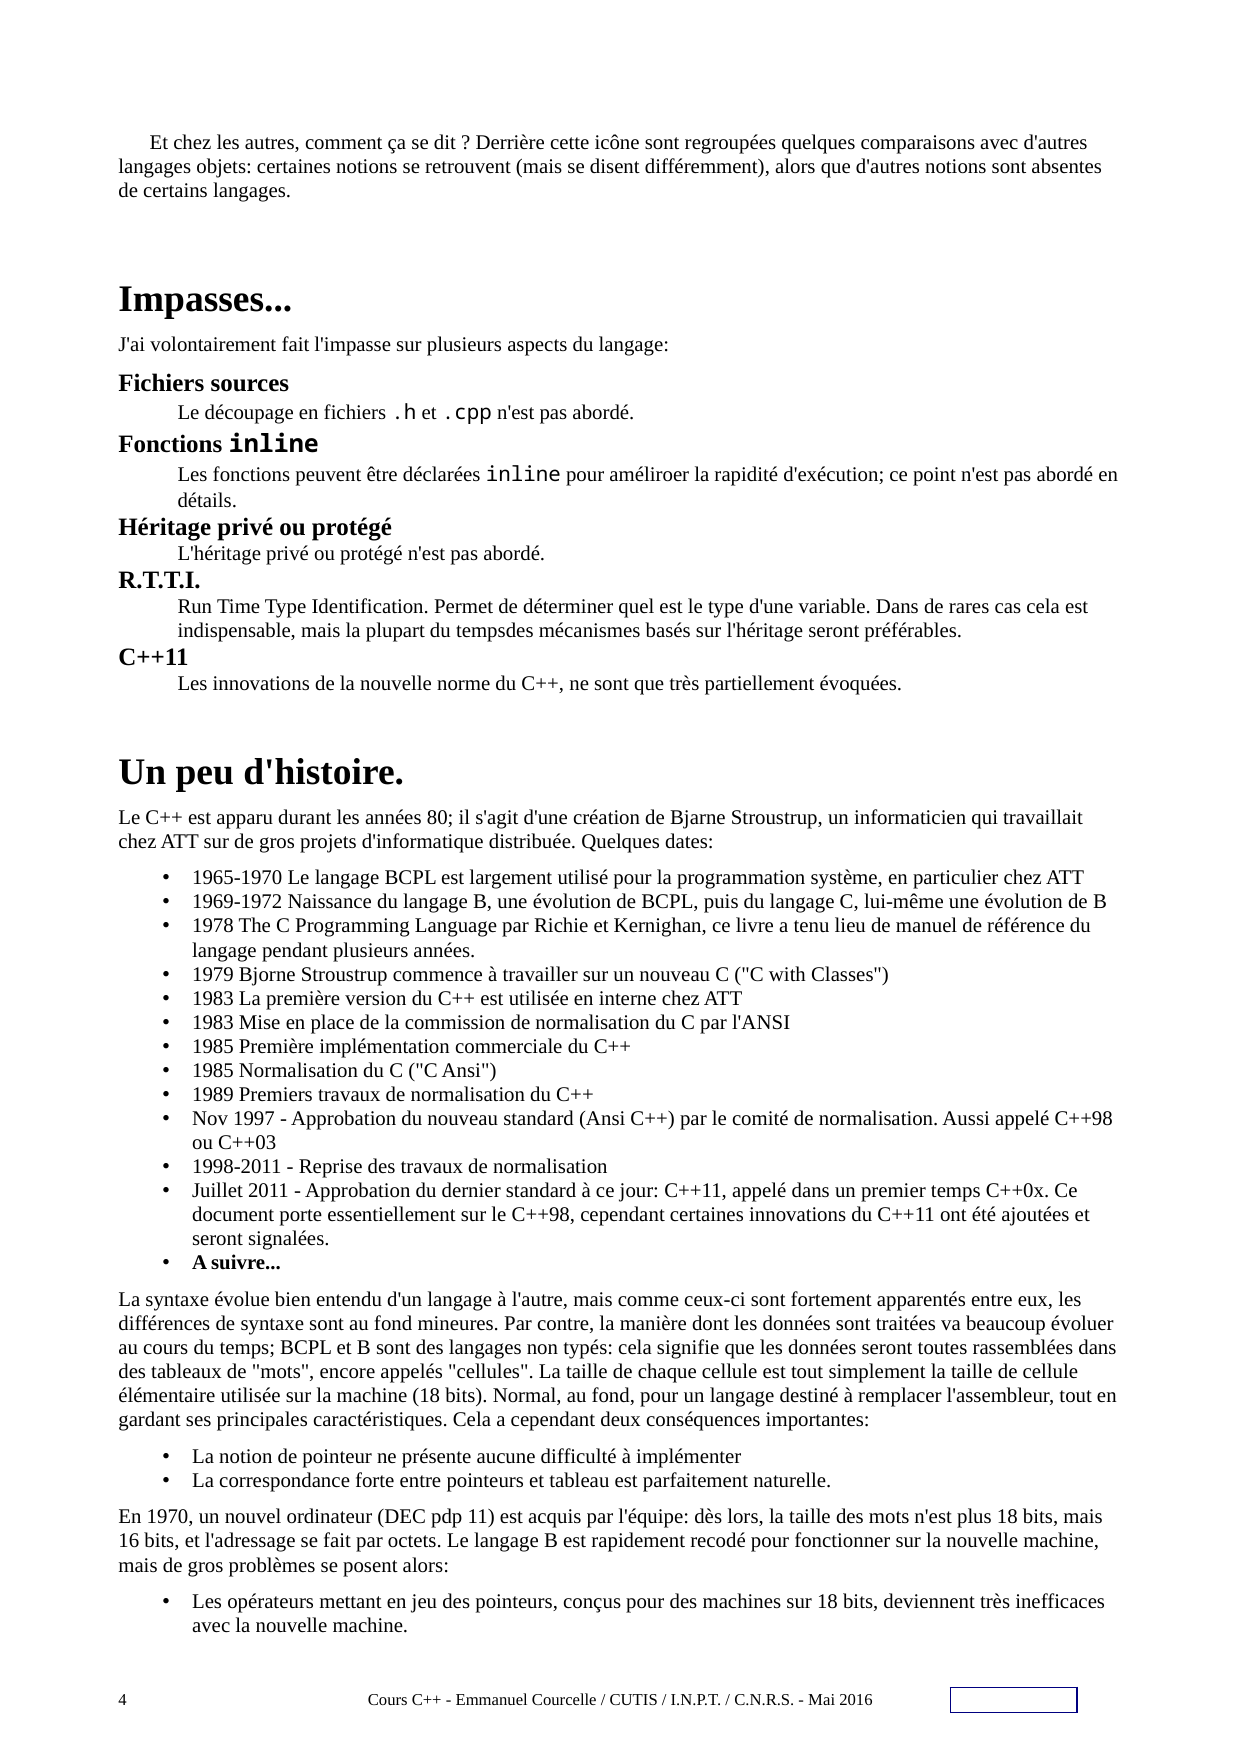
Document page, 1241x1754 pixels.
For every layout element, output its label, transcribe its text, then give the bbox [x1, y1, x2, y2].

text La syntaxe évolue bien entendu d'un langage à l'autre, mais comme ceux-ci sont fortement apparentés entre eux, les différences de syntaxe sont au fond mineures. Par contre, la manière dont les données sont traitées va beaucoup évoluer au cours du temps; BCPL et B sont des langages non typés: cela signifie que les données seront toutes rassemblées dans des tableaux de "mots", encore appelés "cellules". La taille de chaque cellule est tout simplement la taille de cellule élémentaire utilisée sur la machine (18 bits). Normal, au fond, pour un langage destiné à remplacer l'assembleur, tout en gardant ses principales caractéristiques. Cela a cependant deux conséquences importantes: [118, 1287, 1122, 1431]
list Les innovations de la nouvelle norme du C++, ne sont que très partiellement évoquées. [177, 671, 1122, 694]
list 1969-1972 Naissance du langage B, une évolution de BCPL, puis du langage C, lui-même une évolution de B [162, 889, 1122, 913]
list La correspondance forte entre pointeurs et tableau est parfaitement naturelle. [162, 1468, 1122, 1492]
list 1965-1970 Le langage BCPL est largement utilisé pour la programmation système, en particulier chez ATT [162, 865, 1122, 889]
subtitle Impasses... [118, 276, 1122, 319]
list Run Time Type Identification. Permet de déterminer quel est le type d'une variable. Dans de rares cas cela est indispensable, mais la plupart du tempsdes mécanismes basés sur l'héritage seront préférables. [177, 594, 1122, 642]
list Juillet 2011 - Approbation du dernier standard à ce jour: C++11, appelé dans un premier temps C++0x. Ce document porte essentiellement sur le C++98, cependant certaines innovations du C++11 ont été ajoutées et seront signalées. [162, 1178, 1122, 1250]
list 1983 Mise en place de la commission de normalisation du C par l'ANSI [162, 1010, 1122, 1034]
list Les opérateurs mettant en jeu des pointeurs, conçus pour des machines sur 18 bits, deviennent très inefficaces avec la nouvelle machine. [162, 1589, 1122, 1637]
list La notion de pointeur ne présente aucune difficulté à implémenter [162, 1444, 1122, 1468]
list Les fonctions peuvent être déclarées inline pour améliroer la rapidité d'exécution; ce point n'est pas abordé en détails. [177, 459, 1122, 512]
list 1985 Première implémentation commerciale du C++ [162, 1034, 1122, 1058]
list A suivre... [162, 1250, 1122, 1274]
list 1985 Normalisation du C ("C Ansi") [162, 1058, 1122, 1082]
list 1989 Premiers travaux de normalisation du C++ [162, 1082, 1122, 1106]
text En 1970, un nouvel ordinateur (DEC pdp 11) est acquis par l'équipe: dès lors, la taille des mots n'est plus 18 bits, mais 16 bits, et l'adressage se fait par octets. Le langage B est rapidement recodé pour fonctionner sur la nouvelle machine, mais de gros problèmes se posent alors: [118, 1504, 1122, 1577]
subtitle C++11 [118, 642, 1122, 671]
subtitle Héritage privé ou protégé [118, 512, 1122, 541]
list 1979 Bjorne Stroustrup commence à travailler sur un nouveau C ("C with Classes") [162, 962, 1122, 986]
list Le découpage en fichiers .h et .cpp n'est pas abordé. [177, 397, 1122, 426]
list L'héritage privé ou protégé n'est pas abordé. [177, 541, 1122, 565]
subtitle R.T.T.I. [118, 565, 1122, 594]
list 1998-2011 - Reprise des travaux de normalisation [162, 1154, 1122, 1178]
list 1978 The C Programming Language par Richie et Kernighan, ce livre a tenu lieu de manuel de référence du langage pendant plusieurs années. [162, 913, 1122, 962]
subtitle Fichiers sources [118, 368, 1122, 397]
subtitle Fonctions inline [118, 426, 1122, 459]
text Et chez les autres, comment ça se dit ? Derrière cette icône sont regroupées quelques comparaisons avec d'autres langages objets: certaines notions se retrouvent (mais se disent différemment), alors que d'autres notions sont absentes de certains langages. [118, 118, 1122, 202]
text Le C++ est apparu durant les années 80; il s'agit d'une création de Bjarne Stroustrup, un informaticien qui travaillait chez ATT sur de gros projets d'informatique distribuée. Quelques dates: [118, 805, 1122, 853]
list Nov 1997 - Approbation du nouveau standard (Ansi C++) par le comité de normalisation. Aussi appelé C++98 ou C++03 [162, 1106, 1122, 1154]
text J'ai volontairement fait l'impasse sur plusieurs aspects du langage: [118, 332, 1122, 356]
list 1983 La première version du C++ est utilisée en interne chez ATT [162, 986, 1122, 1010]
subtitle Un peu d'histoire. [118, 749, 1122, 792]
